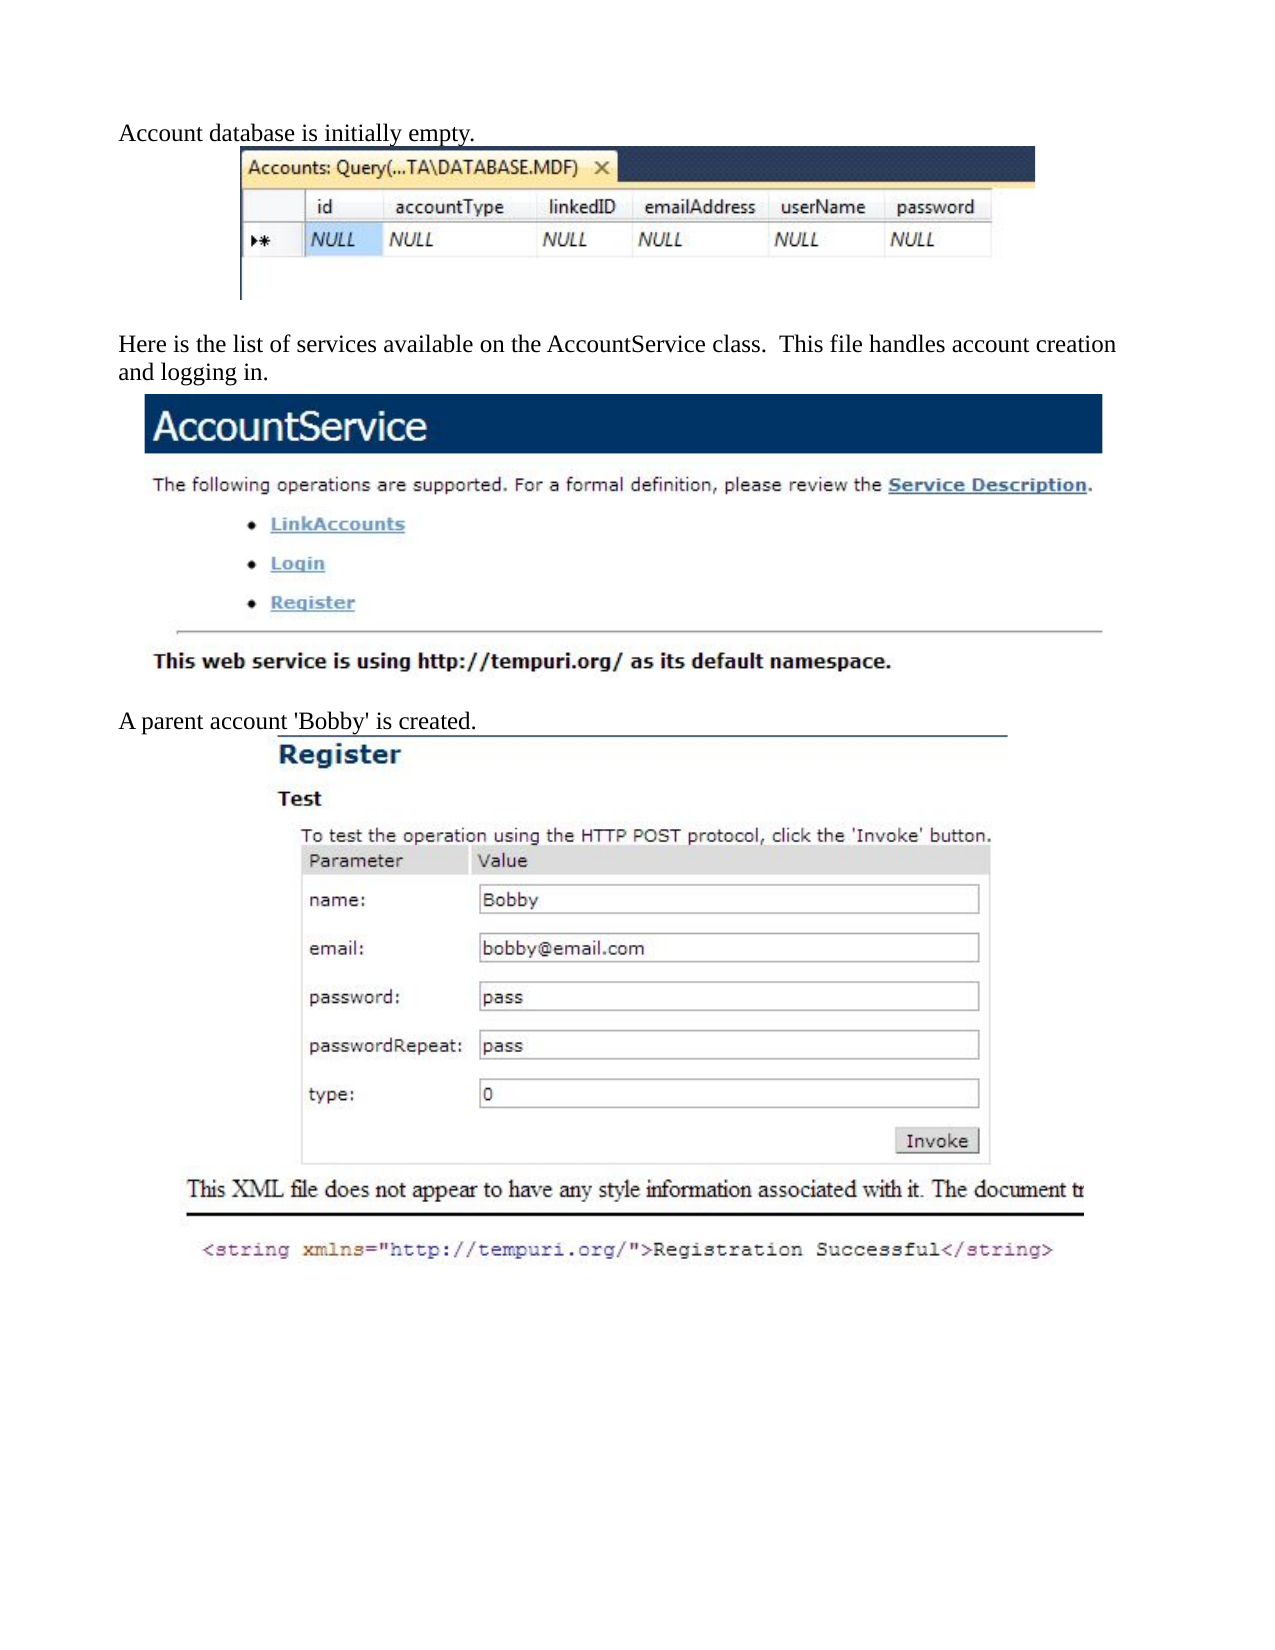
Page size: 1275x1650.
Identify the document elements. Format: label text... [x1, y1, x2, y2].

picture [144, 394, 1103, 678]
text A parent account 'Bobby' is created. [118, 706, 1157, 735]
picture [179, 735, 1084, 1278]
picture [240, 146, 1036, 300]
text Account database is initially empty. [118, 118, 1157, 147]
text Here is the list of services available on the AccountService class. This file handles account creation and logging in. [118, 329, 1157, 386]
